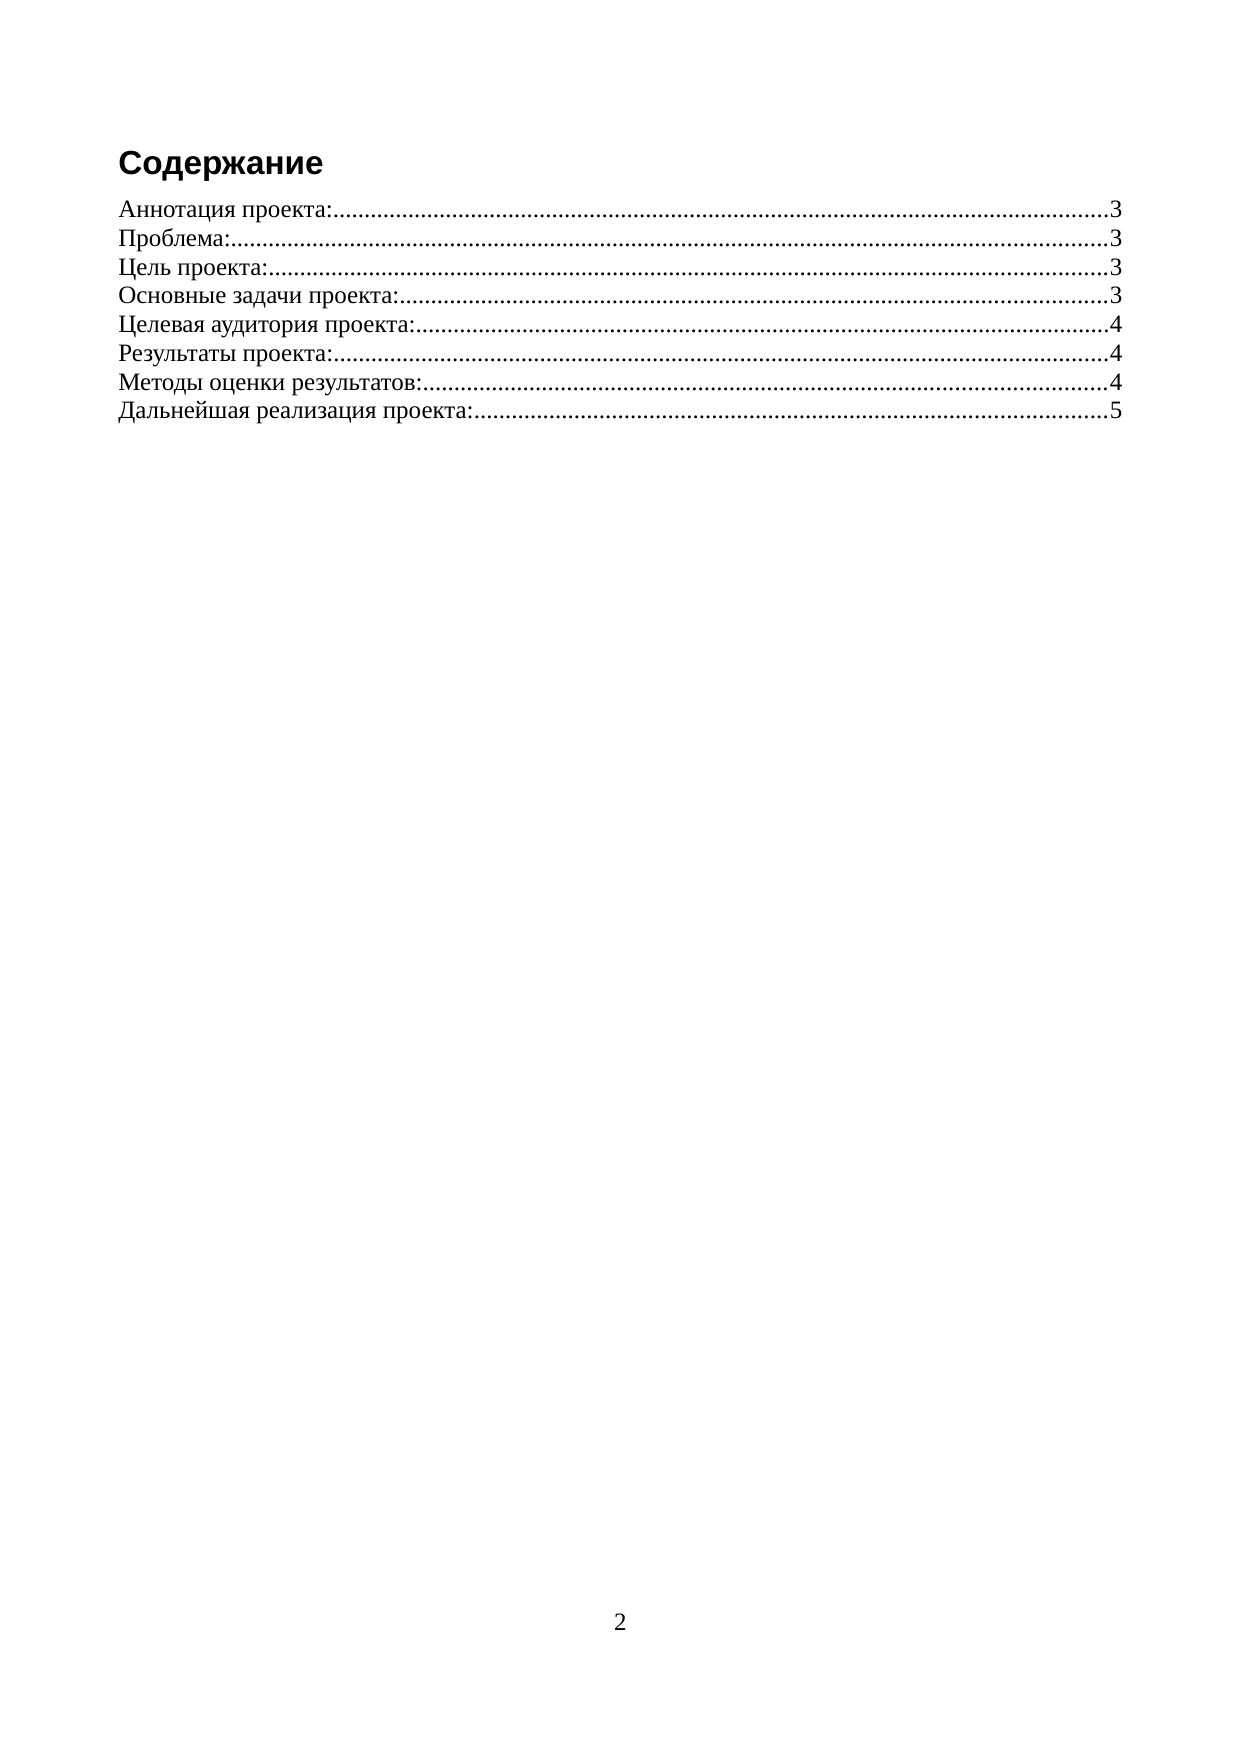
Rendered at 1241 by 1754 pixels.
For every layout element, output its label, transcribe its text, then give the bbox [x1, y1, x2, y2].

text Цель проекта: 3 [118, 252, 1122, 280]
text Основные задачи проекта: 3 [118, 280, 1122, 309]
subtitle Содержание [118, 143, 1122, 182]
text Результаты проекта: 4 [118, 338, 1122, 367]
text Целевая аудитория проекта: 4 [118, 309, 1122, 338]
text Проблема: 3 [118, 223, 1122, 252]
text Методы оценки результатов: 4 [118, 367, 1122, 395]
text Дальнейшая реализация проекта: 5 [118, 395, 1122, 424]
text Аннотация проекта: 3 [118, 194, 1122, 223]
